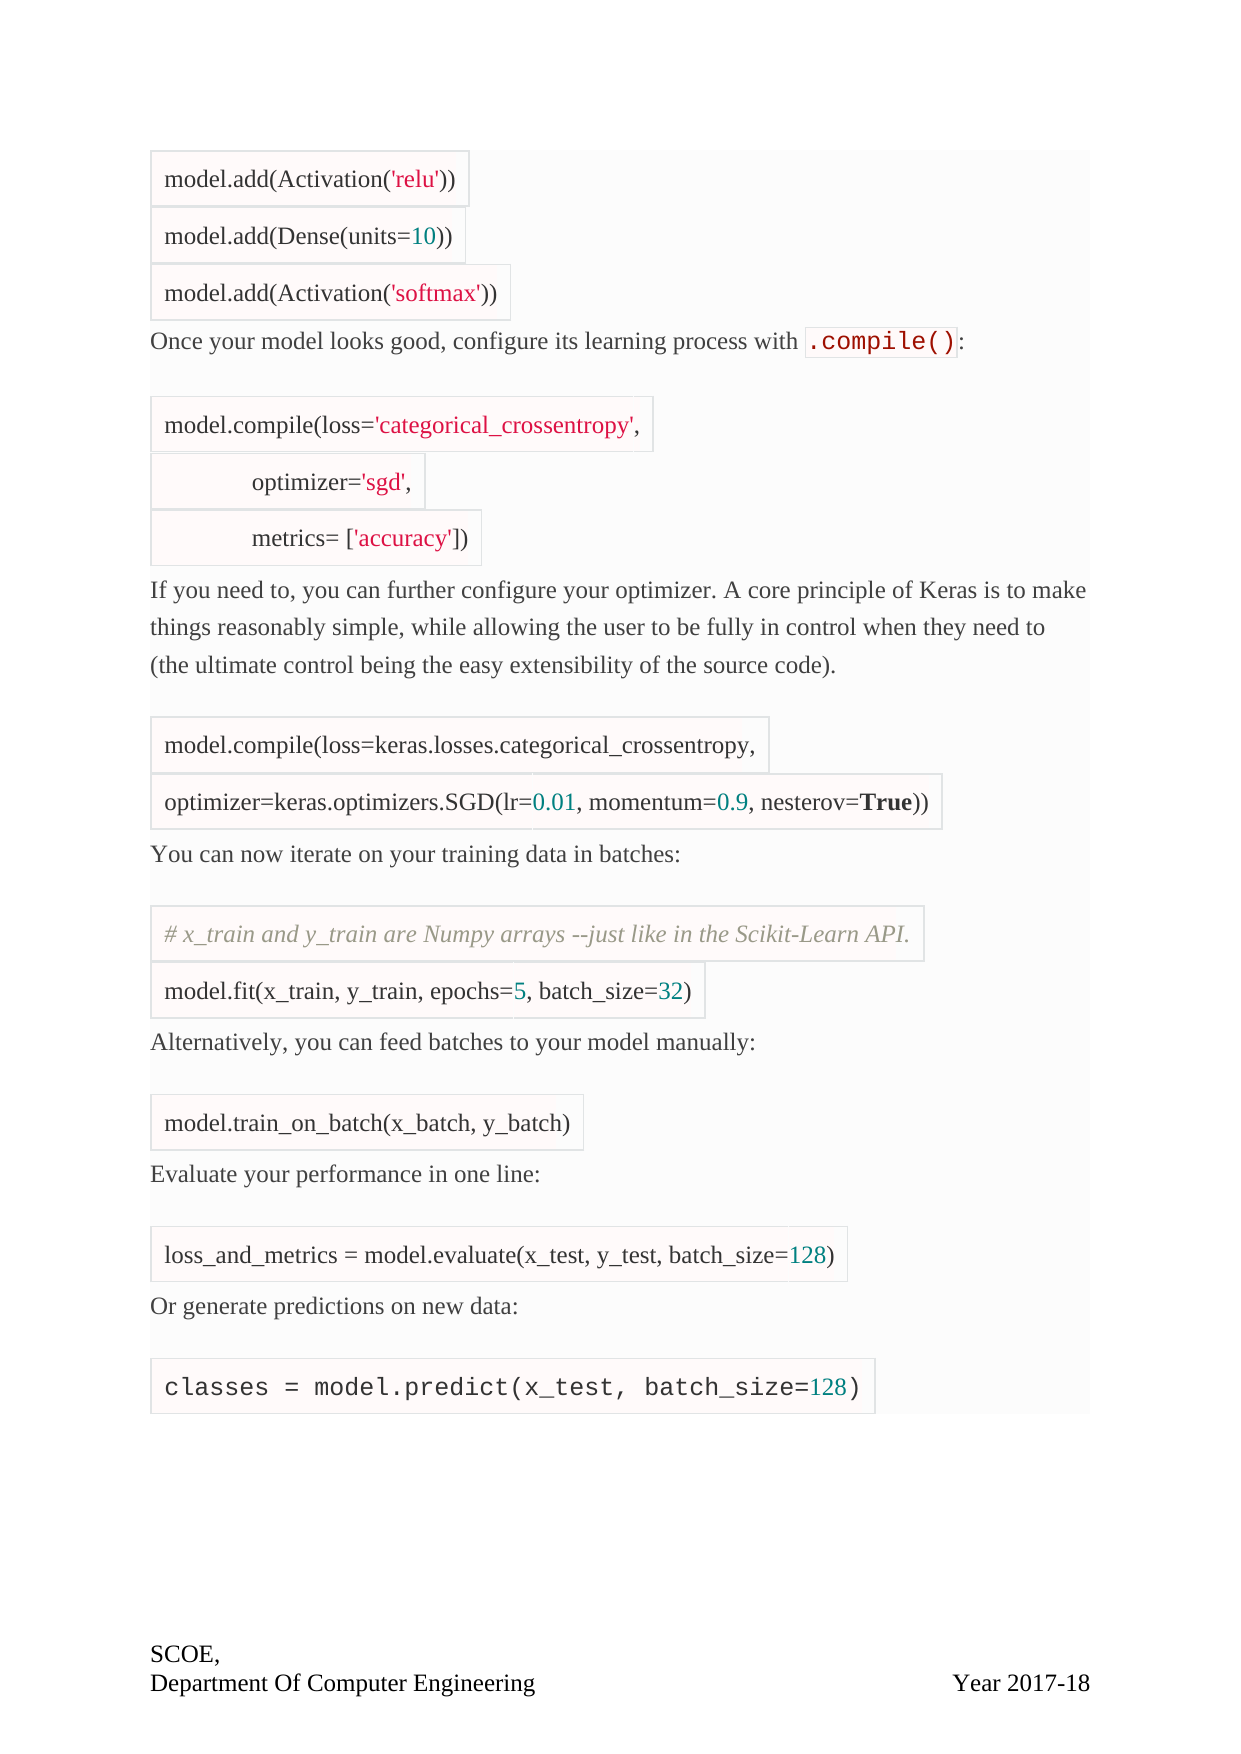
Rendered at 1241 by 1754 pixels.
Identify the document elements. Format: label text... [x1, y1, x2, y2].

text model.train_on_batch(x_batch, y_batch) [152, 1095, 583, 1149]
text [925, 905, 1090, 962]
text [706, 962, 1090, 1019]
text model.add(Activation('relu')) [152, 152, 468, 205]
text [943, 773, 1090, 830]
text [426, 452, 1090, 509]
text You can now iterate on your training data in batches: [150, 830, 1090, 867]
text Or generate predictions on new data: [150, 1282, 1090, 1320]
text model.add(Activation('softmax')) [152, 265, 510, 319]
text metrics= ['accuracy']) [152, 511, 481, 565]
text Alternatively, you can feed batches to your model manually: [150, 1019, 1090, 1056]
text [584, 1094, 1090, 1151]
text [876, 1357, 1090, 1414]
text [470, 150, 1090, 207]
text optimizer=keras.optimizers.SGD(lr=0.01, momentum=0.9, nesterov=True)) [152, 774, 941, 829]
text If you need to, you can further configure your optimizer. A core principle of Keras is to make things reasonably simple, while allowing the user to be fully in control when they need to (the ultimate control being the easy extensibility of the source code). [150, 566, 1090, 679]
text [654, 396, 1090, 452]
text classes = model.predict(x_test, batch_size=128) [152, 1359, 874, 1413]
text [482, 509, 1090, 566]
text [466, 207, 1090, 264]
text Evaluate your performance in one line: [150, 1151, 1090, 1188]
text model.compile(loss='categorical_crossentropy', [152, 397, 652, 451]
text loss_and_metrics = model.evaluate(x_test, y_test, batch_size=128) [152, 1227, 847, 1281]
text model.compile(loss=keras.losses.categorical_crossentropy, [152, 718, 768, 772]
text # x_train and y_train are Numpy arrays --just like in the Scikit-Learn API. [152, 907, 923, 960]
text model.add(Dense(units=10)) [152, 208, 465, 262]
text model.fit(x_train, y_train, epochs=5, batch_size=32) [152, 963, 704, 1018]
text [770, 716, 1090, 773]
text Once your model looks good, configure its learning process with .compile(): [150, 321, 1090, 358]
text [848, 1226, 1090, 1282]
text [511, 264, 1090, 321]
text optimizer='sgd', [152, 454, 424, 508]
